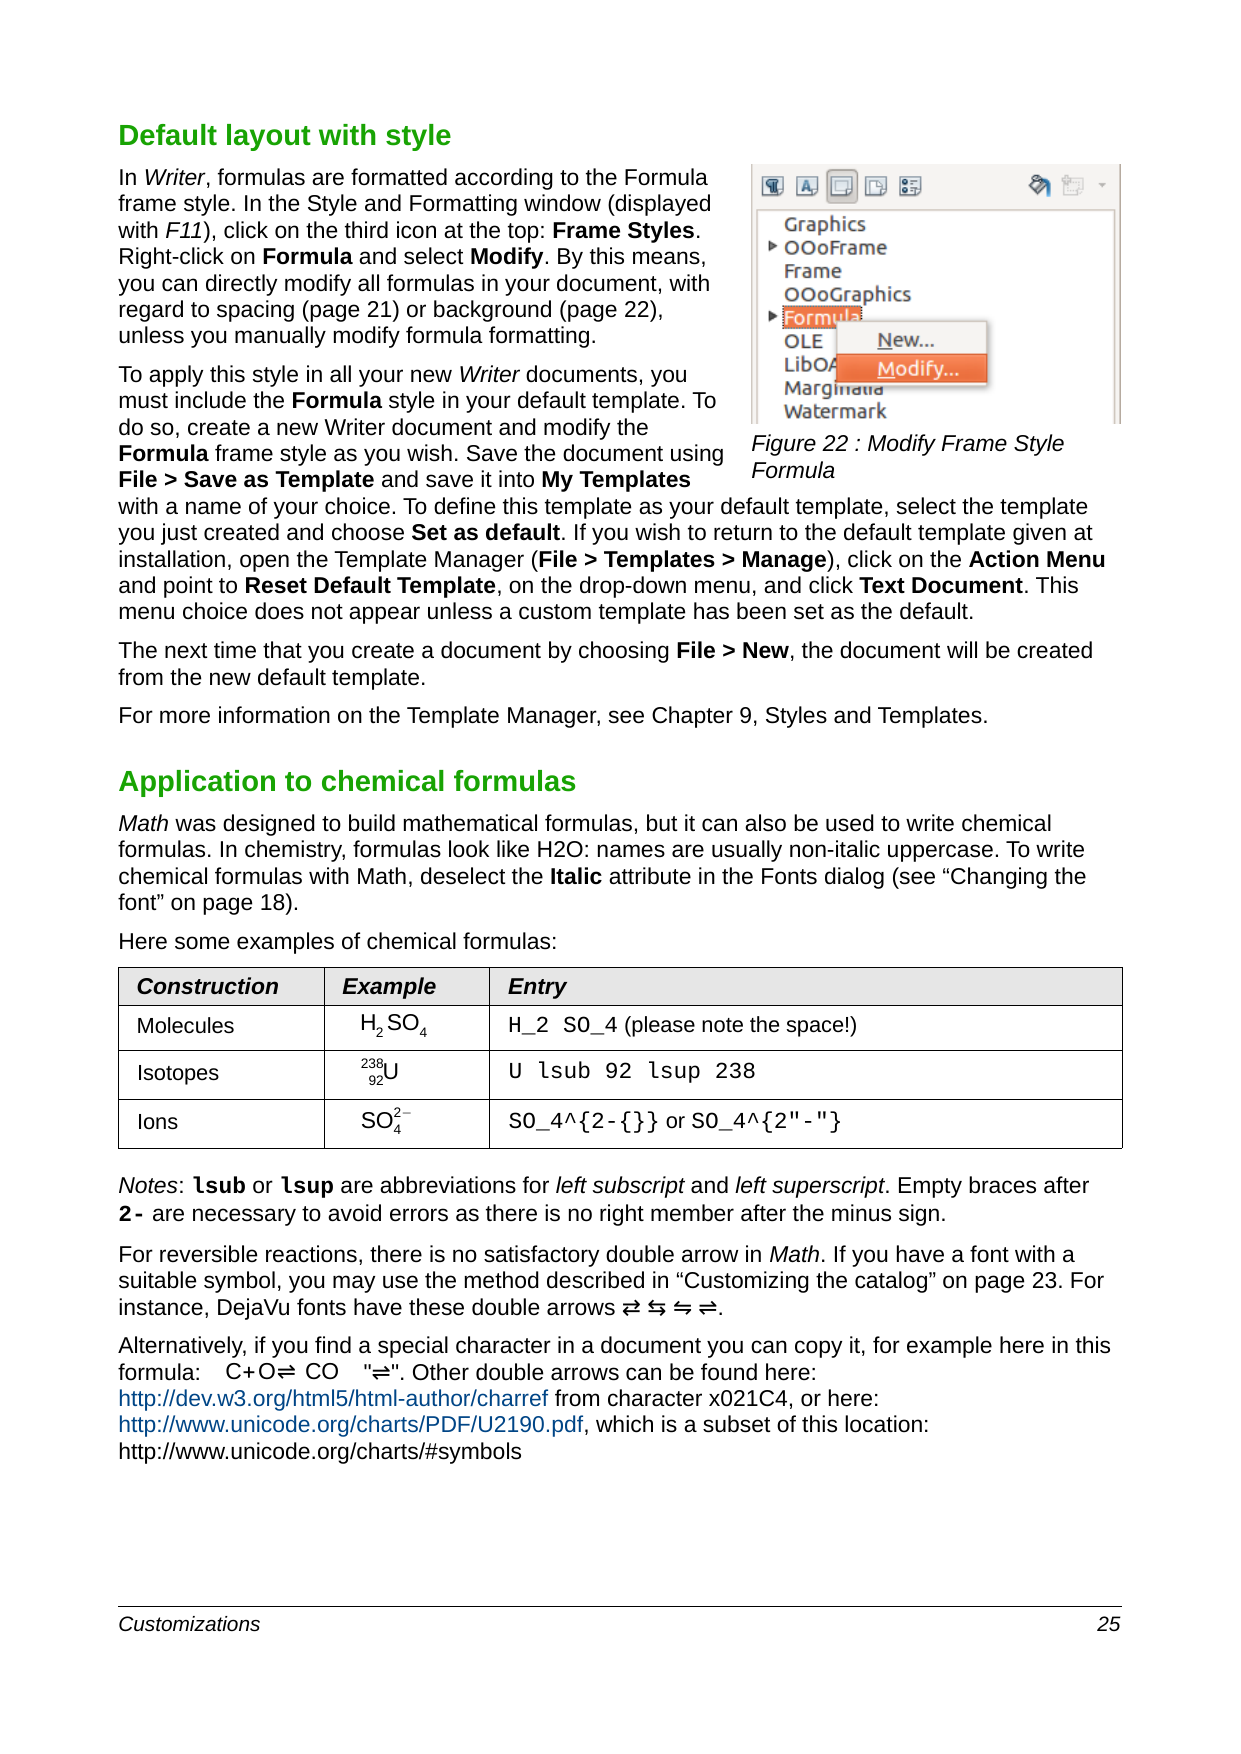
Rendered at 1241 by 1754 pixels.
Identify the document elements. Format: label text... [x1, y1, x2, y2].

table_cell Molecules [119, 1006, 324, 1050]
table_header Example [325, 968, 489, 1005]
text To apply this style in all your new Writer documents, you must include the Formula style in your default template. To do so, create a new Writer document and modify the Formula frame style as you wish. Save the document using File > Save as Template and save it into My Templates with a name of your choice. To define this template as your default template, select the template you just created and choose Set as default. If you wish to return to the default template given at installation, open the Template Manager (File > Templates > Manage), click on the Action Menu and point to Reset Default Template, on the drop-down menu, and click Text Document. This menu choice does not appear unless a custom template has been set as the default. [118, 361, 1122, 624]
subtitle Application to chemical formulas [118, 764, 1122, 798]
table_header Entry [490, 968, 1122, 1005]
text Notes: lsub or lsup are abbreviations for left subscript and left superscript. Empty braces after 2- are necessary to avoid errors as there is no right member after the minus sign. [118, 1172, 1122, 1228]
picture [751, 164, 1121, 424]
text The next time that you create a document by choosing File > New, the document will be created from the new default template. [118, 637, 1122, 690]
text Alternatively, if you find a special character in a document you can copy it, for example here in this formula: "⇌". Other double arrows can be found here: http://dev.w3.org/html5/html-author/charref from character x021C4, or here: http://www.unicode.org/charts/PDF/U2190.pdf, which is a subset of this location: http://www.unicode.org/charts/#symbols [118, 1332, 1122, 1464]
table_cell [325, 1100, 489, 1148]
text For reversible reactions, there is no satisfactory double arrow in Math. If you have a font with a suitable symbol, you may use the method described in “Customizing the catalog” on page 23. For instance, DejaVu fonts have these double arrows ⇄ ⇆ ⇋ ⇌. [118, 1241, 1122, 1320]
table_cell U lsub 92 lsup 238 [490, 1051, 1122, 1099]
subtitle Default layout with style [118, 118, 1122, 152]
text In Writer, formulas are formatted according to the Formula frame style. In the Style and Formatting window (displayed with F11), click on the third icon at the top: Frame Styles. Right-click on Formula and select Modify. By this means, you can directly modify all formulas in your document, with regard to spacing (page 21) or background (page 22), unless you manually modify formula formatting. [118, 164, 751, 348]
text Math was designed to build mathematical formulas, but it can also be used to write chemical formulas. In chemistry, formulas look like H2O: names are usually non-italic uppercase. To write chemical formulas with Math, deselect the Italic attribute in the Fonts dialog (see “Changing the font” on page 18). [118, 810, 1122, 916]
table_cell Isotopes [119, 1051, 324, 1099]
table_cell H_2 SO_4 (please note the space!) [490, 1006, 1122, 1050]
text For more information on the Template Manager, see Chapter 9, Styles and Templates. [118, 702, 1122, 729]
table_header Construction [119, 968, 324, 1005]
table_cell SO_4^{2-{}} or SO_4^{2"-"} [490, 1100, 1122, 1148]
table_cell Ions [119, 1100, 324, 1148]
text Here some examples of chemical formulas: [118, 928, 1122, 954]
text Figure 22 : Modify Frame Style Formula [751, 430, 1121, 483]
table_cell [325, 1006, 489, 1050]
table_cell [325, 1051, 489, 1099]
